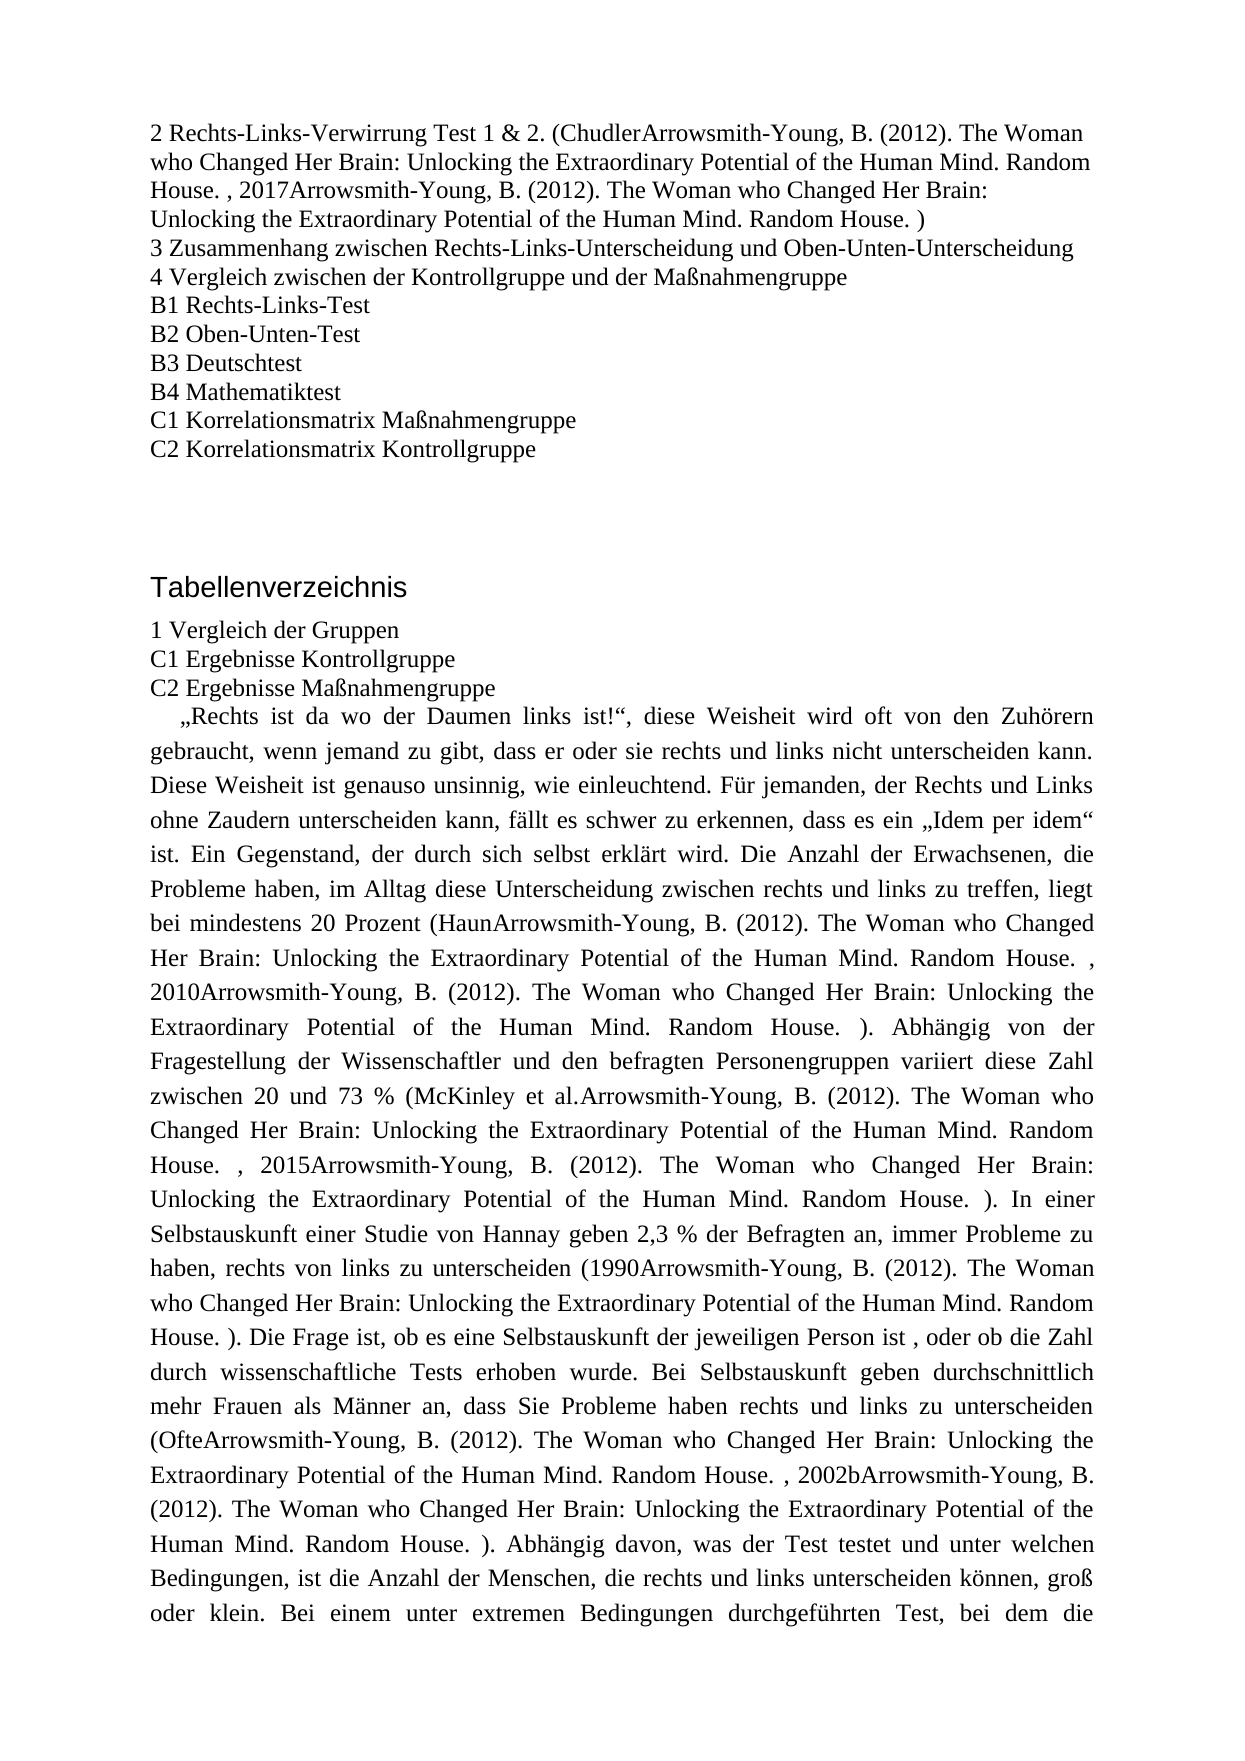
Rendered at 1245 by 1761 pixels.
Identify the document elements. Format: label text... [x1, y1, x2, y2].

text C1 Korrelationsmatrix Maßnahmengruppe [150, 406, 1095, 434]
text B3 Deutschtest [150, 348, 1095, 377]
text B4 Mathematiktest [150, 377, 1095, 406]
text „Rechts ist da wo der Daumen links ist!“, diese Weisheit wird oft von den Zuhörern gebraucht, wenn jemand zu gibt, dass er oder sie rechts und links nicht unterscheiden kann. Diese Weisheit ist genauso unsinnig, wie einleuchtend. Für jemanden, der Rechts und Links ohne Zaudern unterscheiden kann, fällt es schwer zu erkennen, dass es ein „Idem per idem“ ist. Ein Gegenstand, der durch sich selbst erklärt wird. Die Anzahl der Erwachsenen, die Probleme haben, im Alltag diese Unterscheidung zwischen rechts und links zu treffen, liegt bei mindestens 20 Prozent (Haun Arrowsmith-Young, B. (2012). The Woman who Changed Her Brain: Unlocking the Extraordinary Potential of the Human Mind. Random House. , 2010 Arrowsmith-Young, B. (2012). The Woman who Changed Her Brain: Unlocking the Extraordinary Potential of the Human Mind. Random House. ). Abhängig von der Fragestellung der Wissenschaftler und den befragten Personengruppen variiert diese Zahl zwischen 20 und 73 % (McKinley et al. Arrowsmith-Young, B. (2012). The Woman who Changed Her Brain: Unlocking the Extraordinary Potential of the Human Mind. Random House. , 2015 Arrowsmith-Young, B. (2012). The Woman who Changed Her Brain: Unlocking the Extraordinary Potential of the Human Mind. Random House. ). In einer Selbstauskunft einer Studie von Hannay geben 2,3 % der Befragten an, immer Probleme zu haben, rechts von links zu unterscheiden (1990 Arrowsmith-Young, B. (2012). The Woman who Changed Her Brain: Unlocking the Extraordinary Potential of the Human Mind. Random House. ). Die Frage ist, ob es eine Selbstauskunft der jeweiligen Person ist , oder ob die Zahl durch wissenschaftliche Tests erhoben wurde. Bei Selbstauskunft geben durchschnittlich mehr Frauen als Männer an, dass Sie Probleme haben rechts und links zu unterscheiden (Ofte Arrowsmith-Young, B. (2012). The Woman who Changed Her Brain: Unlocking the Extraordinary Potential of the Human Mind. Random House. , 2002b Arrowsmith-Young, B. (2012). The Woman who Changed Her Brain: Unlocking the Extraordinary Potential of the Human Mind. Random House. ). Abhängig davon, was der Test testet und unter welchen Bedingungen, ist die Anzahl der Menschen, die rechts und links unterscheiden können, groß oder klein. Bei einem unter extremen Bedingungen durchgeführten Test, bei dem die [150, 701, 1095, 1627]
text C2 Ergebnisse Maßnahmengruppe [150, 673, 1095, 701]
text B1 Rechts-Links-Test [150, 291, 1095, 319]
text B2 Oben-Unten-Test [150, 319, 1095, 348]
text C2 Korrelationsmatrix Kontrollgruppe [150, 434, 1095, 463]
text 4 Vergleich zwischen der Kontrollgruppe und der Maßnahmengruppe [150, 262, 1095, 291]
text 2 Rechts-Links-Verwirrung Test 1 & 2. (Chudler Arrowsmith-Young, B. (2012). The Woman who Changed Her Brain: Unlocking the Extraordinary Potential of the Human Mind. Random House. , 2017 Arrowsmith-Young, B. (2012). The Woman who Changed Her Brain: Unlocking the Extraordinary Potential of the Human Mind. Random House. ) [150, 118, 1095, 233]
text 3 Zusammenhang zwischen Rechts-Links-Unterscheidung und Oben-Unten-Unterscheidung [150, 233, 1095, 262]
subtitle Tabellenverzeichnis [150, 570, 1095, 603]
text C1 Ergebnisse Kontrollgruppe [150, 644, 1095, 673]
text 1 Vergleich der Gruppen [150, 615, 1095, 644]
